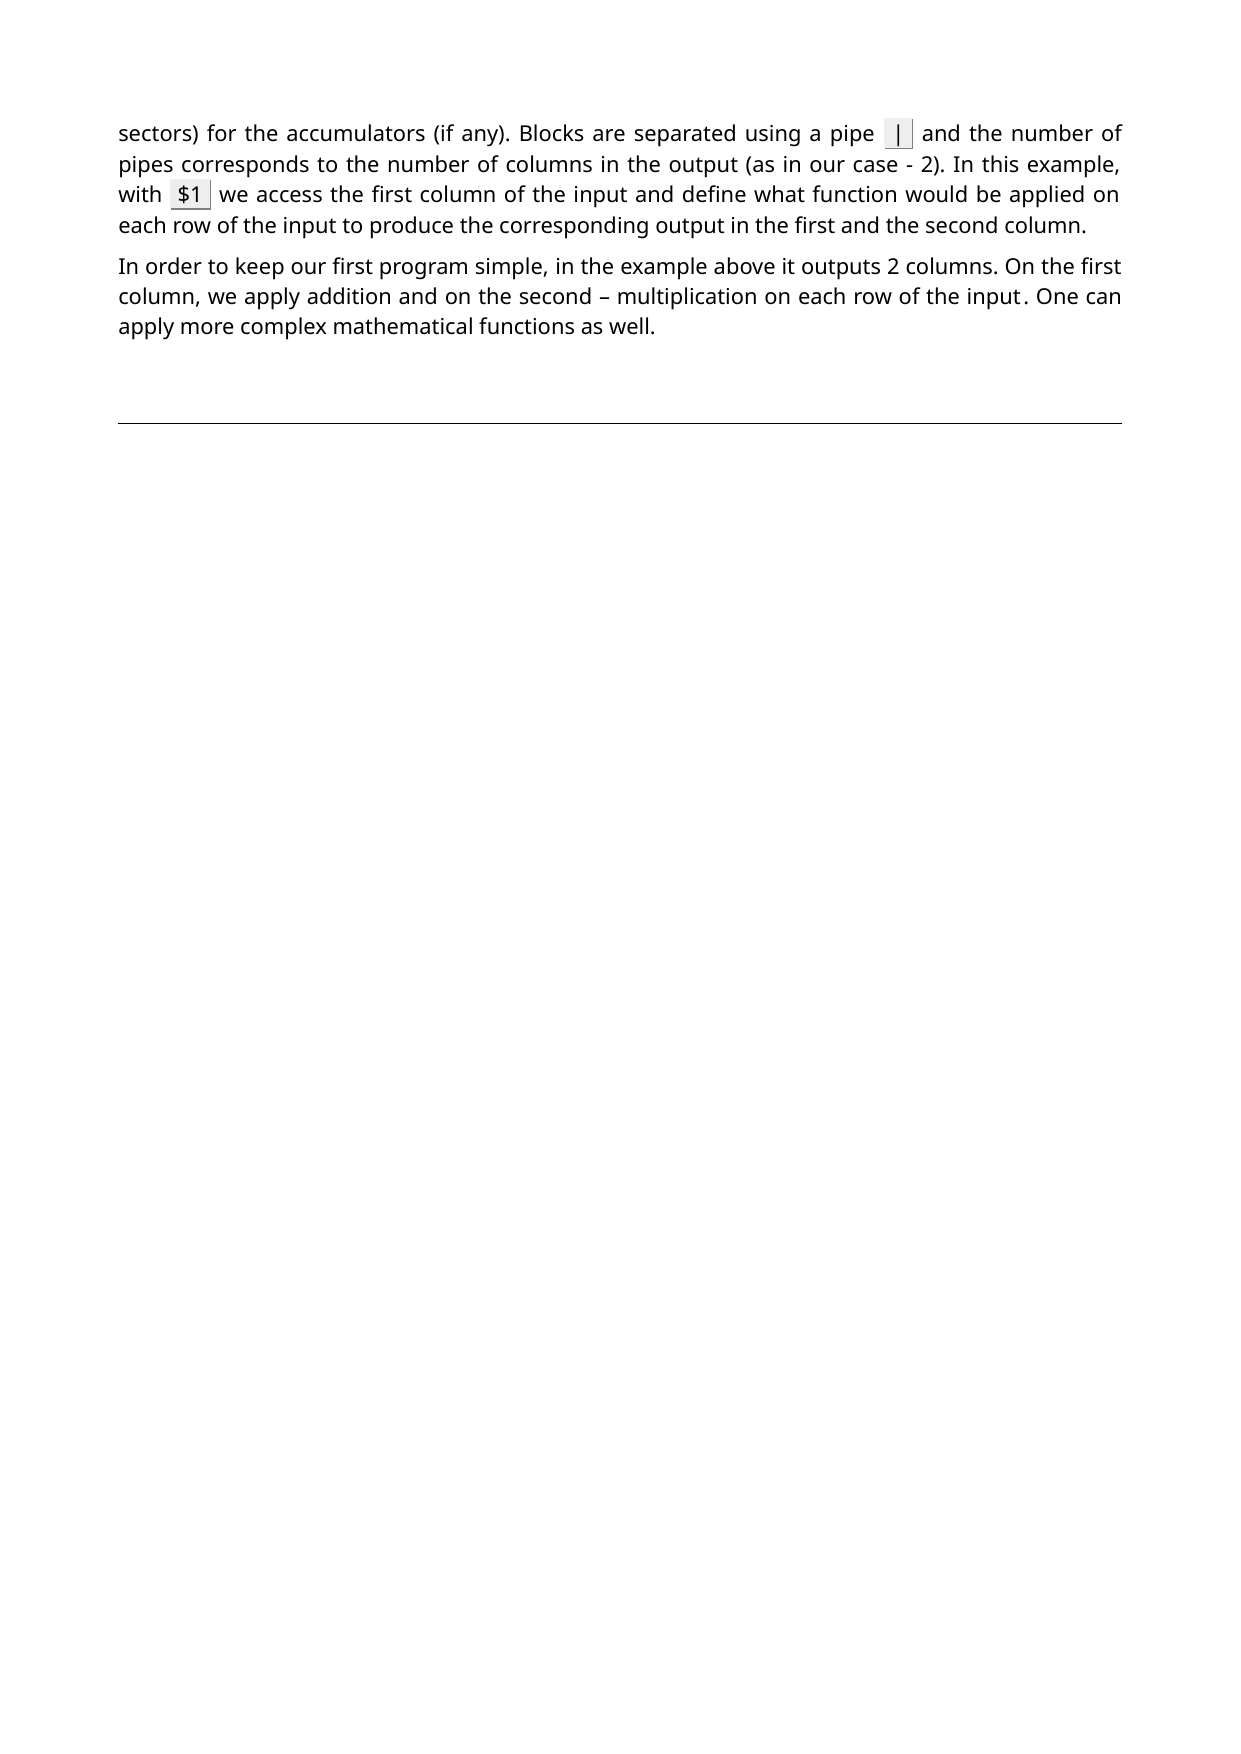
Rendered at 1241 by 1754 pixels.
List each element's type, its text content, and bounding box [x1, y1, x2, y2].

text In order to keep our first program simple, in the example above it outputs 2 columns. On the first column, we apply addition and on the second – multiplication on each row of the input. One can apply more complex mathematical functions as well. [118, 251, 1122, 341]
text sectors) for the accumulators (if any). Blocks are separated using a pipe | and the number of pipes corresponds to the number of columns in the output (as in our case - 2). In this example, with $1 we access the first column of the input and define what function would be applied on each row of the input to produce the corresponding output in the first and the second column. [118, 118, 1122, 239]
